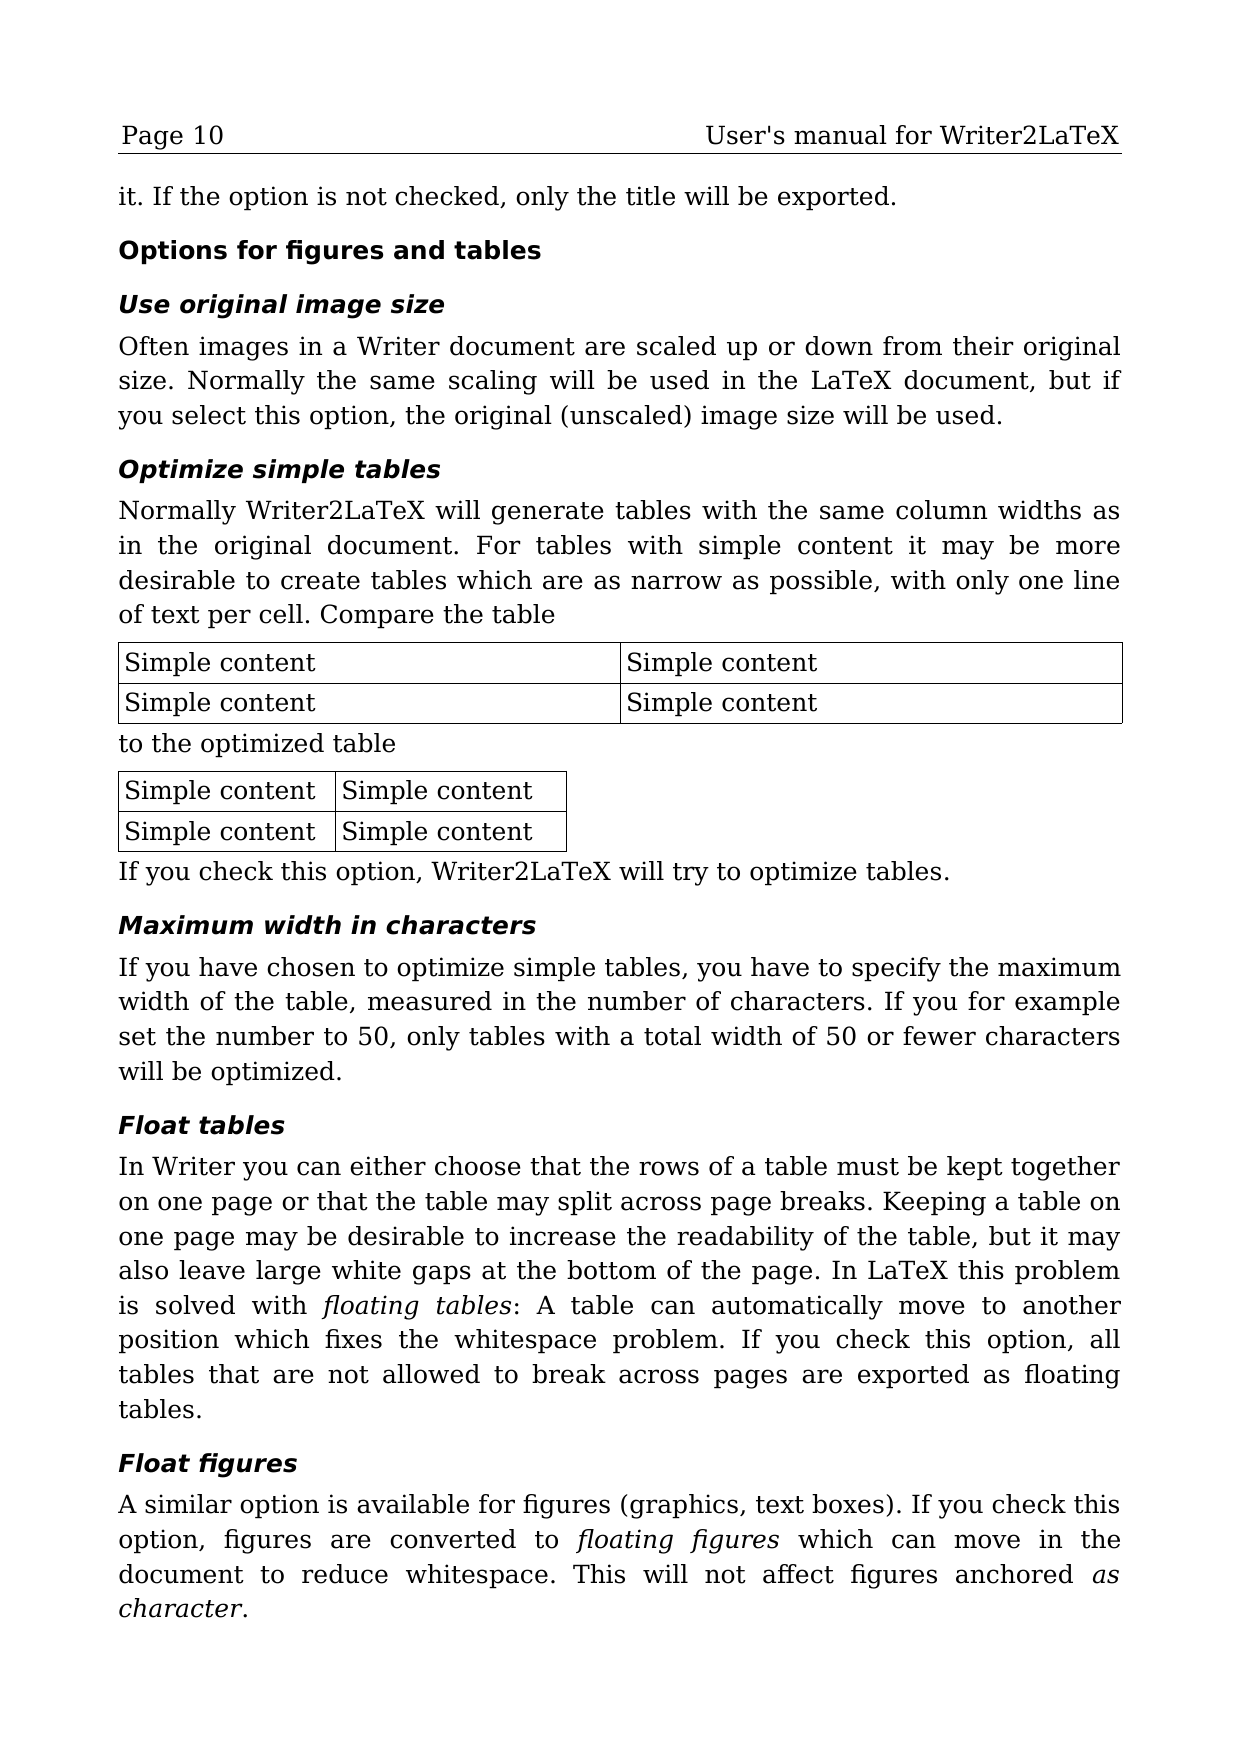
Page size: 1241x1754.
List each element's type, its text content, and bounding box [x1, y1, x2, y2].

text to the optimized table [118, 729, 1122, 758]
subtitle Maximum width in characters [118, 912, 1122, 941]
table_header Simple content [119, 643, 620, 683]
subtitle Optimize simple tables [118, 455, 1122, 484]
table_cell Simple content [336, 812, 566, 851]
text Often images in a Writer document are scaled up or down from their original size. Normally the same scaling will be used in the LaTeX document, but if you select this option, the original (unscaled) image size will be used. [118, 332, 1122, 430]
table_header Simple content [119, 772, 335, 811]
text Normally Writer2LaTeX will generate tables with the same column widths as in the original document. For tables with simple content it may be more desirable to create tables which are as narrow as possible, with only one line of text per cell. Compare the table [118, 497, 1122, 630]
text In Writer you can either choose that the rows of a table must be kept together on one page or that the table may split across page breaks. Keeping a table on one page may be desirable to increase the readability of the table, but it may also leave large white gaps at the bottom of the page. In LaTeX this problem is solved with floating tables: A table can automatically move to another position which fixes the whitespace problem. If you check this option, all tables that are not allowed to break across pages are exported as floating tables. [118, 1152, 1122, 1424]
text it. If the option is not checked, only the title will be exported. [118, 182, 1122, 211]
table_header Simple content [621, 643, 1122, 683]
text If you check this option, Writer2LaTeX will try to optimize tables. [118, 858, 1122, 887]
table_header Simple content [336, 772, 566, 811]
text If you have chosen to optimize simple tables, you have to specify the maximum width of the table, measured in the number of characters. If you for example set the number to 50, only tables with a total width of 50 or fewer characters will be optimized. [118, 953, 1122, 1086]
table_cell Simple content [119, 684, 620, 723]
text A similar option is available for figures (graphics, text boxes). If you check this option, figures are converted to floating figures which can move in the document to reduce whitespace. This will not affect figures anchored as character. [118, 1491, 1122, 1624]
table_cell Simple content [119, 812, 335, 851]
subtitle Options for figures and tables [118, 236, 1122, 265]
subtitle Float tables [118, 1111, 1122, 1140]
subtitle Use original image size [118, 290, 1122, 319]
subtitle Float figures [118, 1449, 1122, 1478]
table_cell Simple content [621, 684, 1122, 723]
